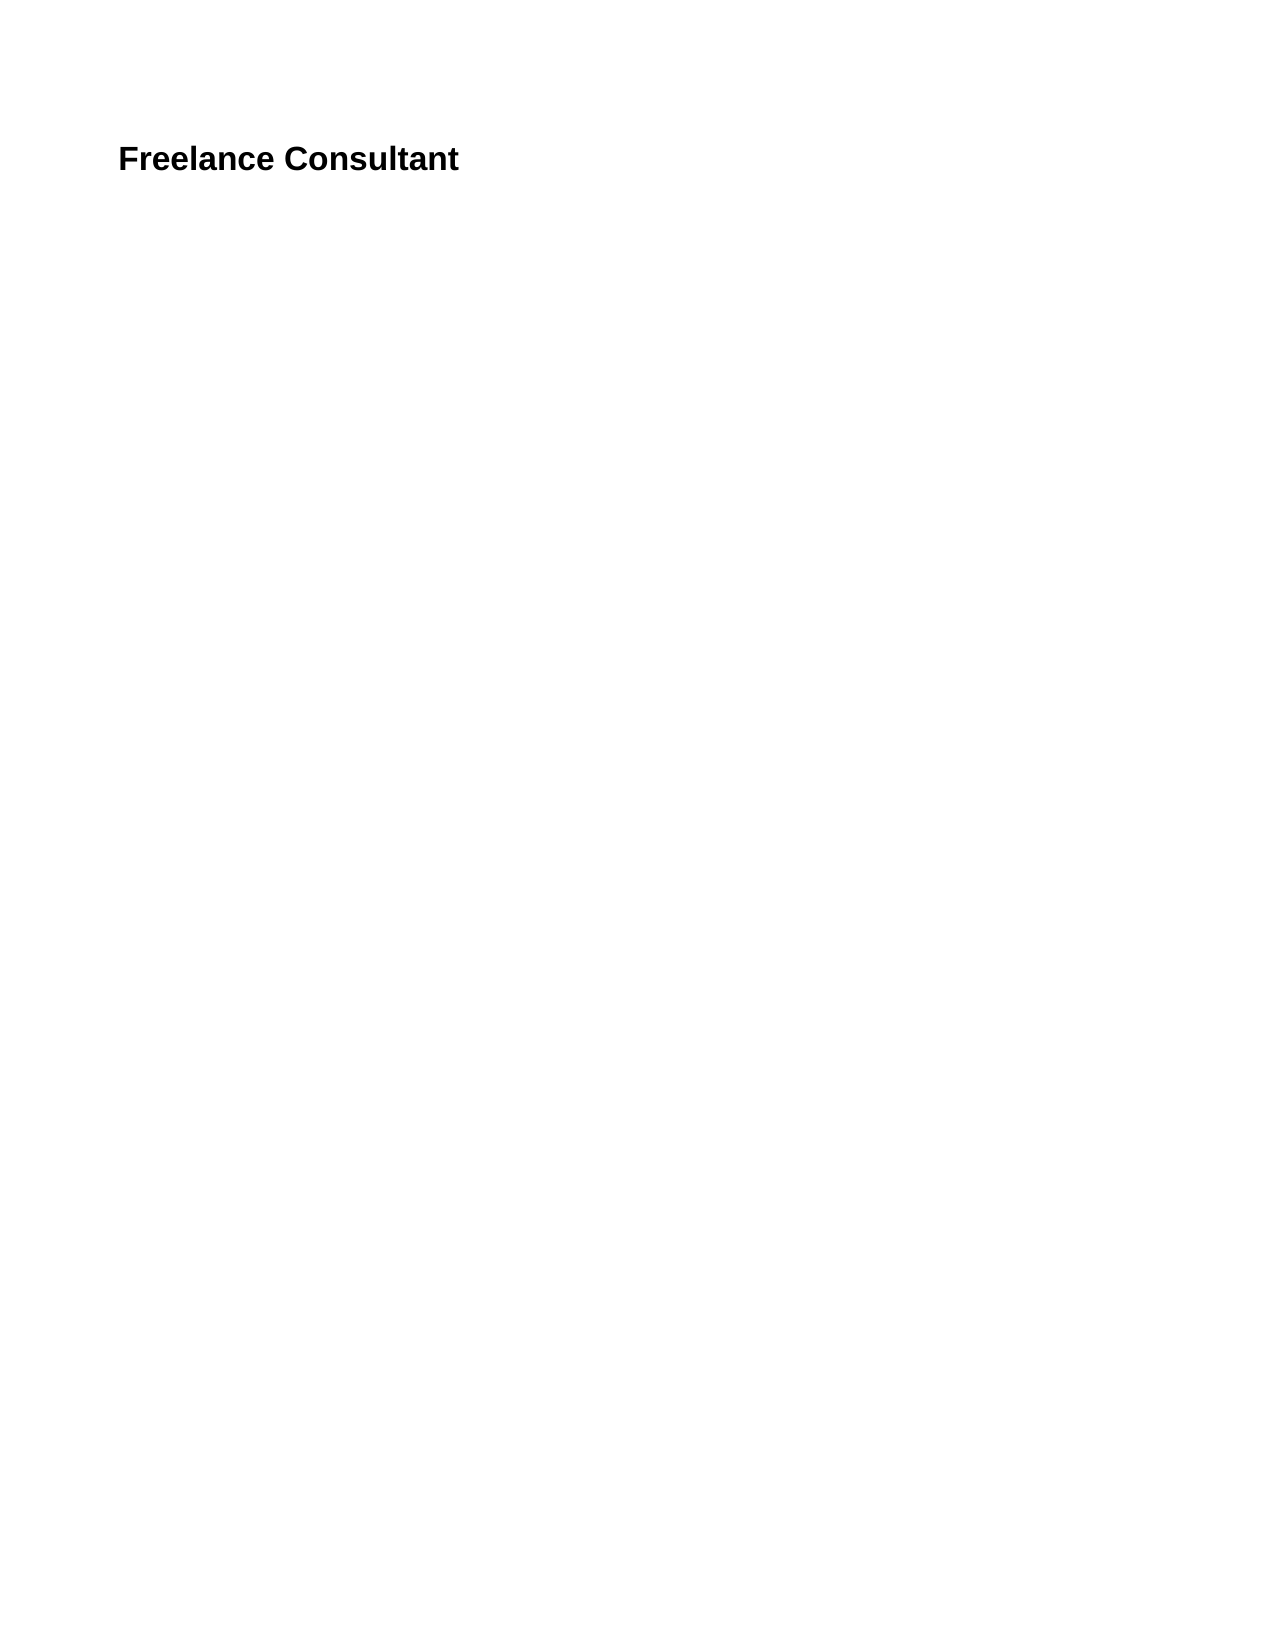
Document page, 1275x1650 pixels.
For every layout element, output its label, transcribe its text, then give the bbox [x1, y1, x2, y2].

subtitle Freelance Consultant [118, 139, 1157, 178]
